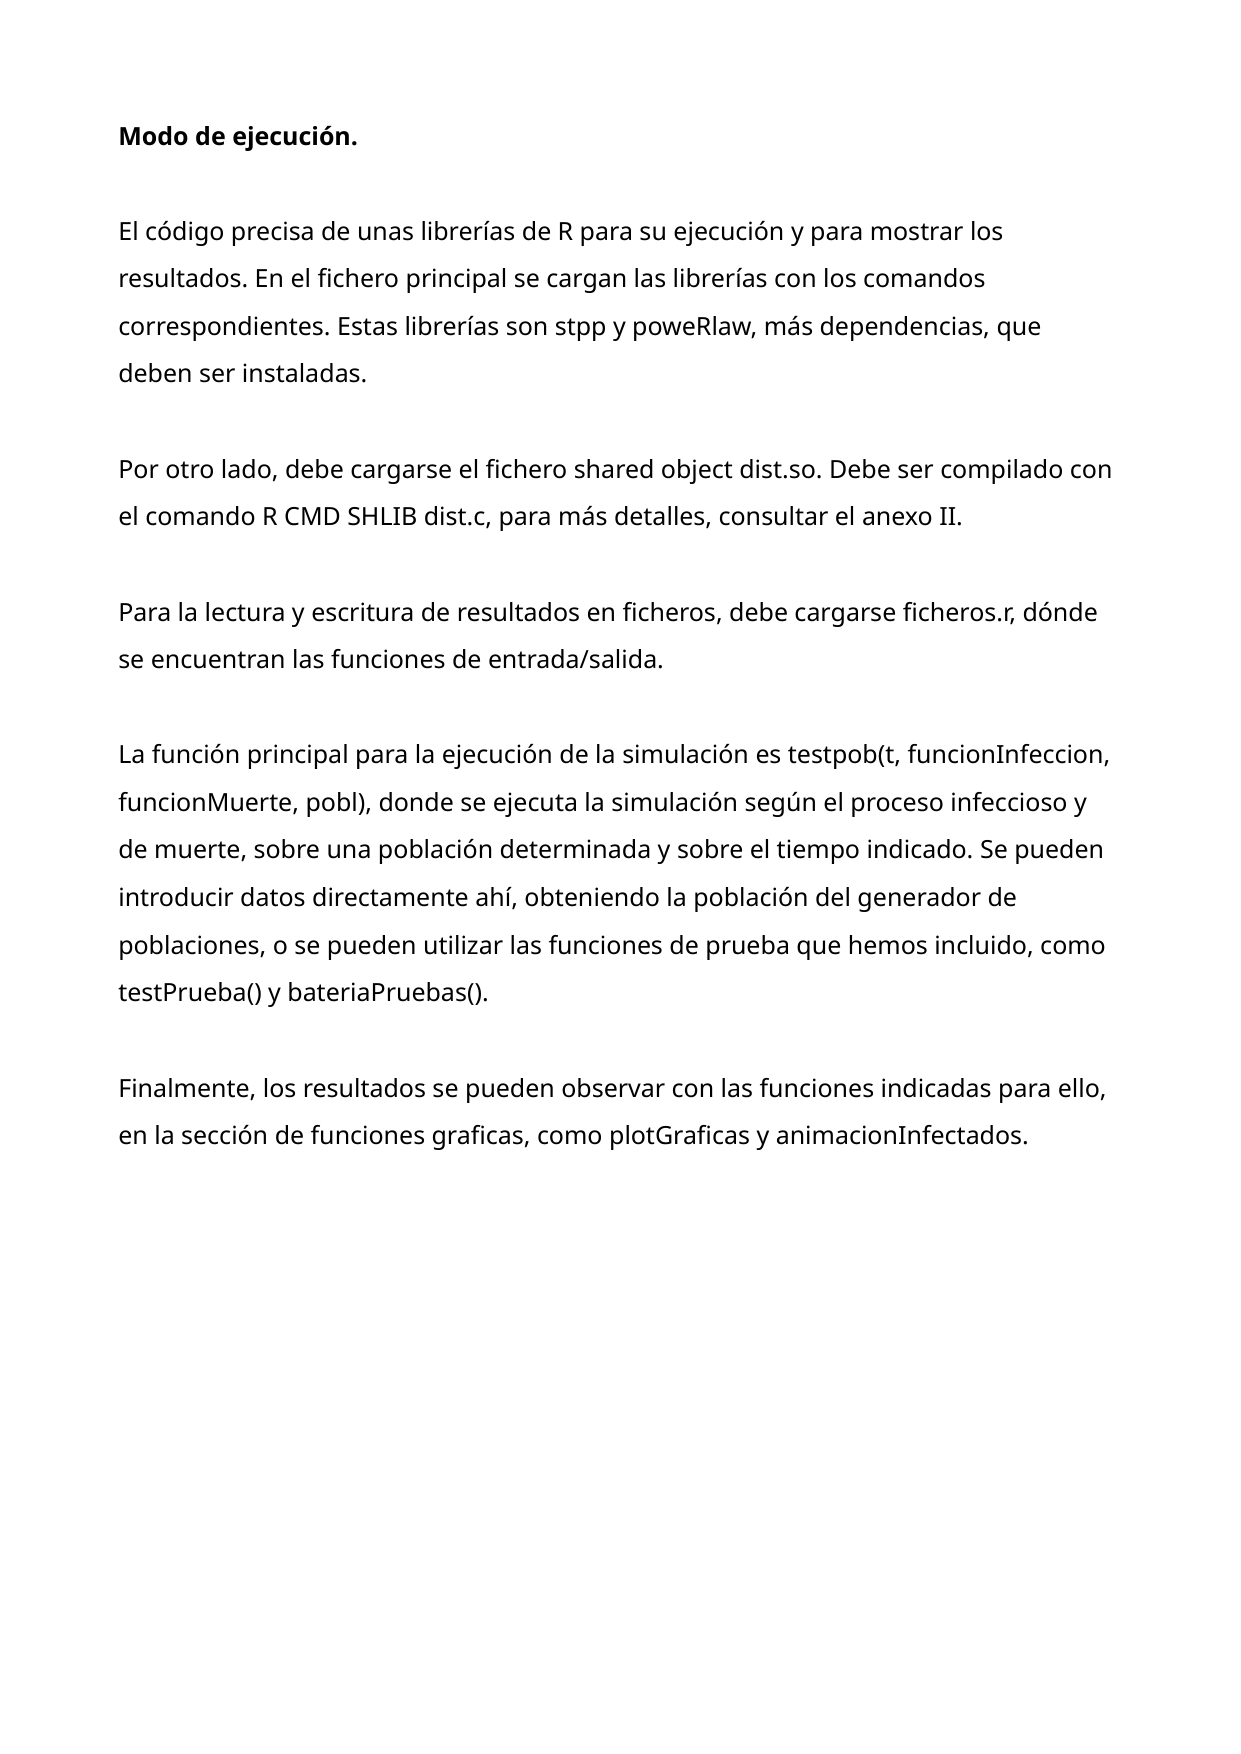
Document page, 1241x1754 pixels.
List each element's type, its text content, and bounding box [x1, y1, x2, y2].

text Finalmente, los resultados se pueden observar con las funciones indicadas para ello, en la sección de funciones graficas, como plotGraficas y animacionInfectados. [118, 1070, 1122, 1152]
text La función principal para la ejecución de la simulación es testpob(t, funcionInfeccion, funcionMuerte, pobl), donde se ejecuta la simulación según el proceso infeccioso y de muerte, sobre una población determinada y sobre el tiempo indicado. Se pueden introducir datos directamente ahí, obteniendo la población del generador de poblaciones, o se pueden utilizar las funciones de prueba que hemos incluido, como testPrueba() y bateriaPruebas(). [118, 737, 1122, 1009]
text El código precisa de unas librerías de R para su ejecución y para mostrar los resultados. En el fichero principal se cargan las librerías con los comandos correspondientes. Estas librerías son stpp y poweRlaw, más dependencias, que deben ser instaladas. [118, 213, 1122, 390]
text Para la lectura y escritura de resultados en ficheros, debe cargarse ficheros.r, dónde se encuentran las funciones de entrada/salida. [118, 594, 1122, 676]
text Modo de ejecución. [118, 118, 1122, 152]
text Por otro lado, debe cargarse el fichero shared object dist.so. Debe ser compilado con el comando R CMD SHLIB dist.c, para más detalles, consultar el anexo II. [118, 451, 1122, 533]
